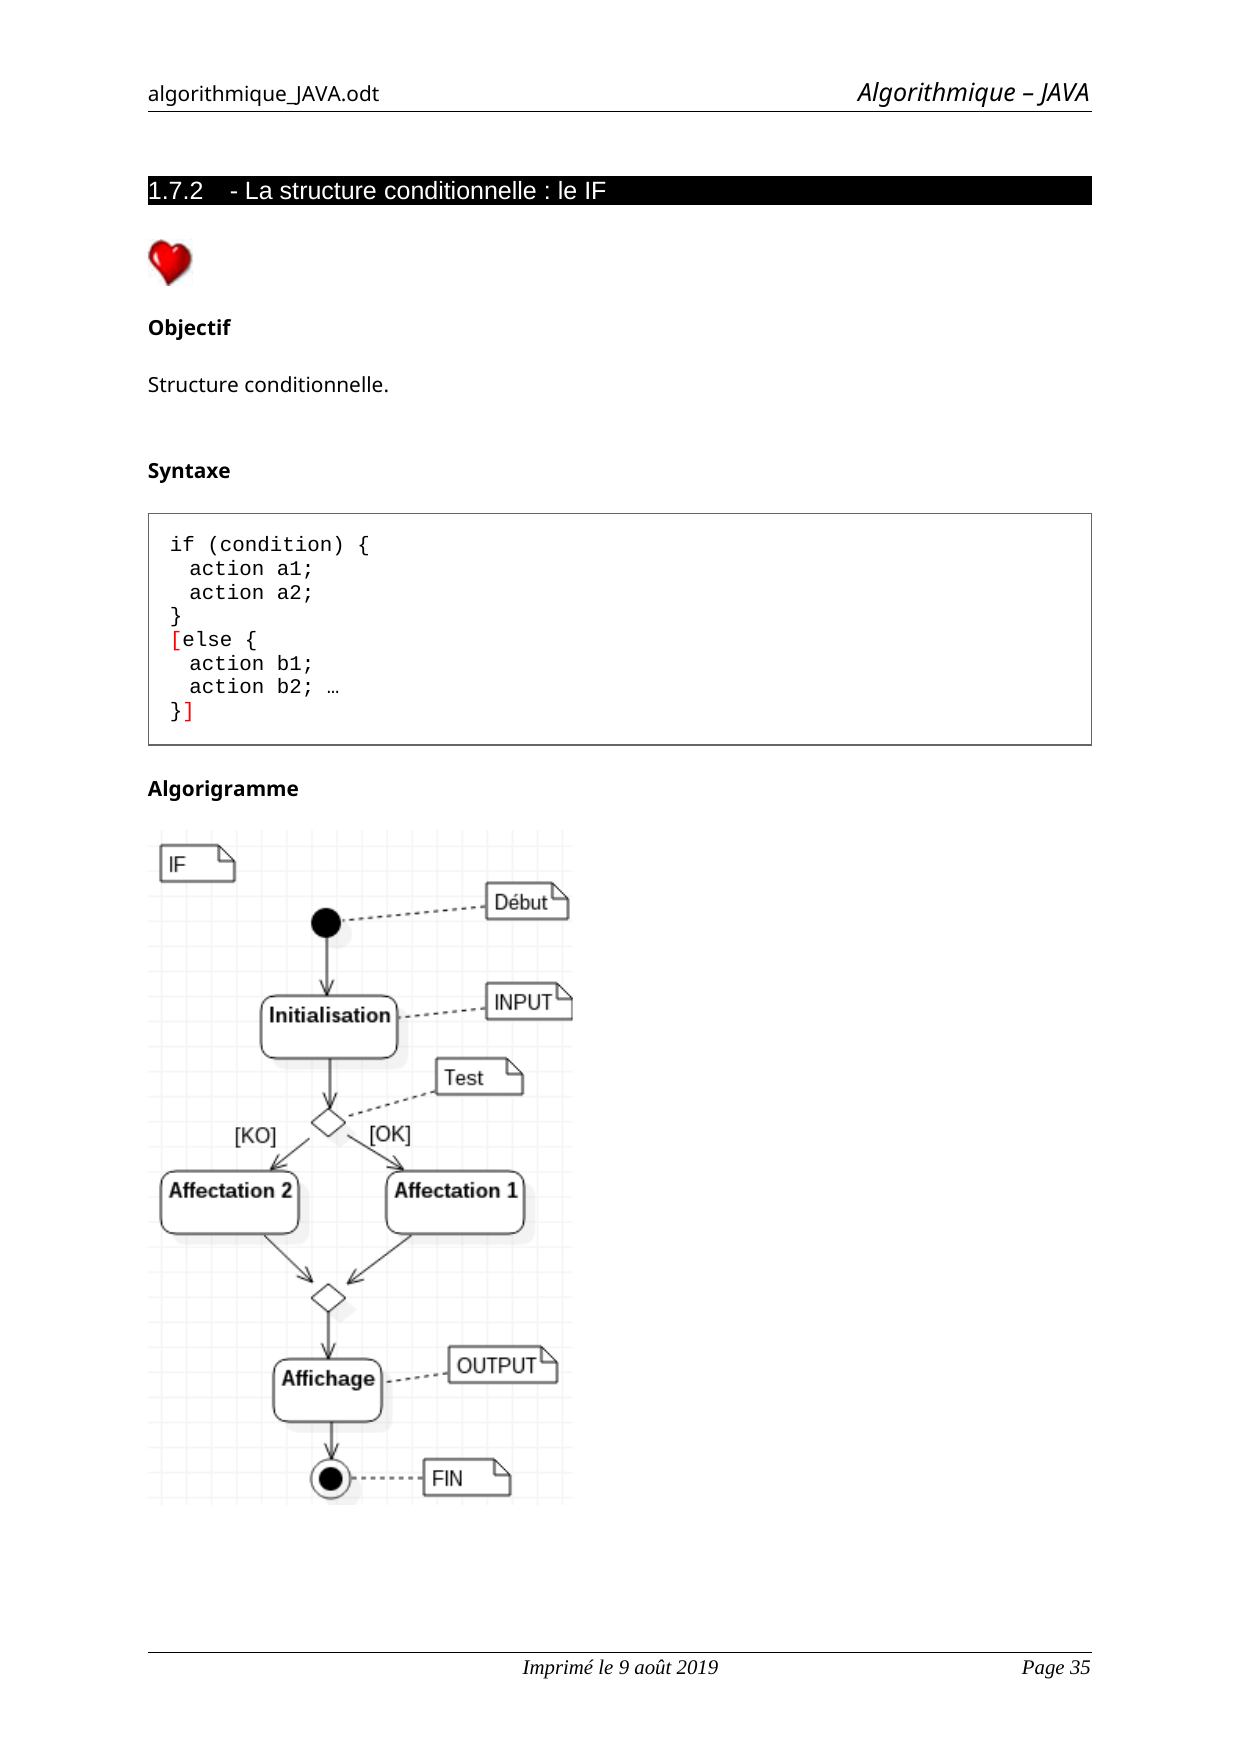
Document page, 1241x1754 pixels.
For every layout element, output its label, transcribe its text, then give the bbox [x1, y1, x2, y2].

subtitle - La structure conditionnelle : le IF [148, 176, 1092, 205]
text action a1; [149, 536, 1091, 560]
text Structure conditionnelle. [148, 370, 1092, 399]
text }] [149, 678, 1091, 744]
text Objectif [148, 313, 1092, 342]
text action b2; … [149, 654, 1091, 678]
text Algorigramme [148, 774, 1092, 802]
picture [147, 239, 193, 286]
text Syntaxe [148, 456, 1092, 484]
text if (condition) { [149, 514, 1091, 536]
picture [147, 830, 573, 1505]
text } [149, 583, 1091, 607]
text [else { [149, 607, 1091, 631]
text action b1; [149, 631, 1091, 654]
text action a2; [149, 560, 1091, 583]
